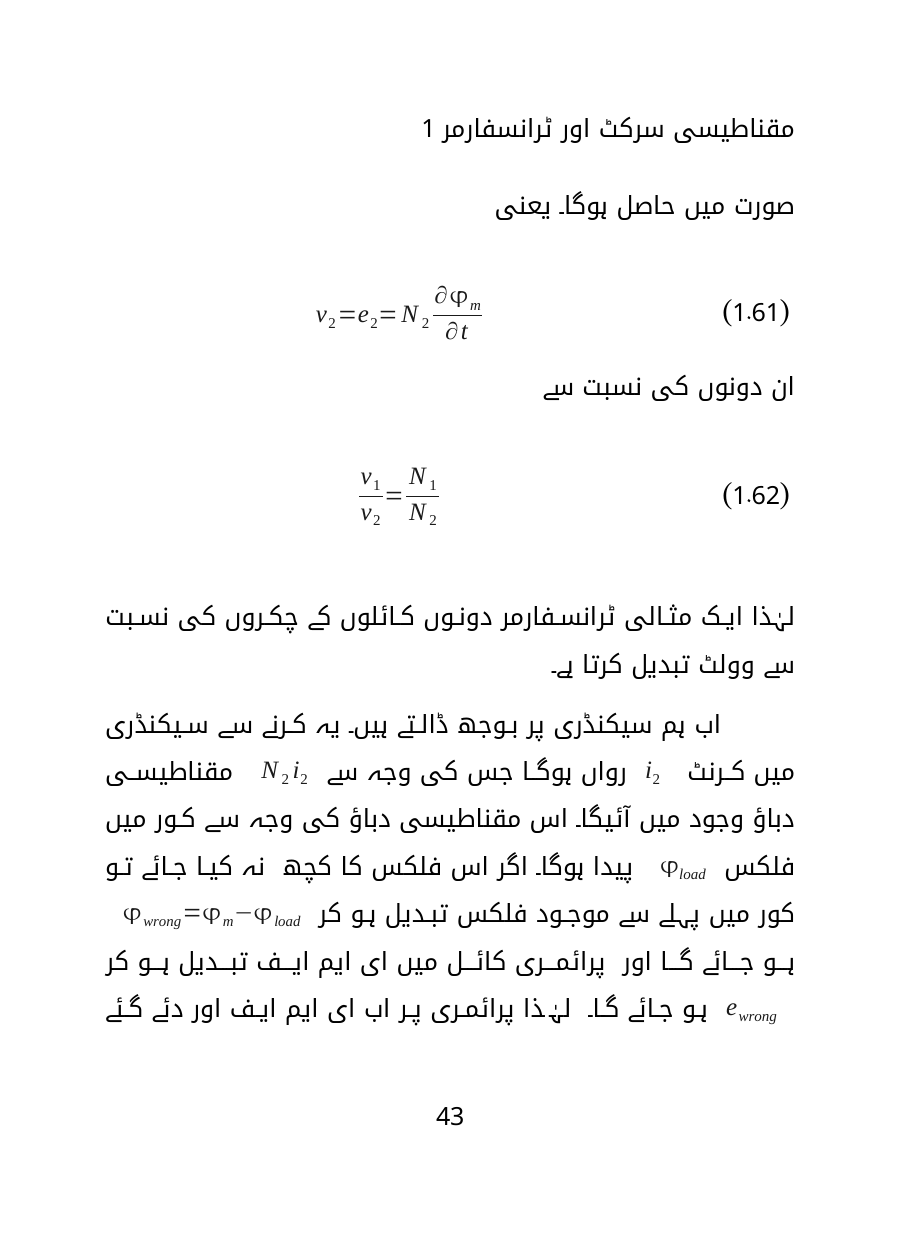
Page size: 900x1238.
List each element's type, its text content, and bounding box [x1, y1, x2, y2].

text اب ہم سیکنڈری پر بوجھ ڈالتے ہیں۔ یہ کرنے سے سیکنڈری میں کرنٹ رواں ہوگا جس کی وجہ سے مقناطیسی دباؤ وجود میں آئیگا۔ اس مقناطیسی دباؤ کی وجہ سے کور میں فلکس پیدا ہوگا۔ اگر اس فلکس کا کچھ نہ کیا جائے تو کور میں پہلے سے موجود فلکس تبدیل ہو کر ہو جائے گا اور پرائمری کائل میں ای ایم ایف تبدیل ہو کرہو جائے گا۔ لہٰذا پرائمری پر اب ای ایم ایف اور دئے گئے وولٹج برابر نہیں ہونگے جو کے ناممکن ہے۔ لہٰذا اس فلکسکے اثر کو ختم کرنے کیلئے پرائمری کائل میں کرنٹنمودار ہوجائے گا جو اس مقناطیسی دباؤ یعنی کے اثر کو ختم کر دے گا۔ [105, 701, 795, 1033]
table_header [105, 457, 683, 547]
table_header (1.62) [683, 457, 795, 547]
text لہٰذا ایک مثالی ٹرانسفارمر دونوں کائلوں کے چکروں کی نسبت سے وولٹ تبدیل کرتا ہے۔ [105, 594, 795, 688]
text یہ فلکس دوسرے کائل سے بھی گزرے گا اور اس میں ای ایم ایف کو جنم دے گا جو سیکنڈری کے سروں پر وولٹ کے صورت میں حاصل ہوگا۔ یعنی [105, 182, 795, 230]
text ان دونوں کی نسبت سے [105, 363, 795, 410]
table_header [105, 276, 686, 363]
table_header (1.61) [686, 276, 795, 363]
